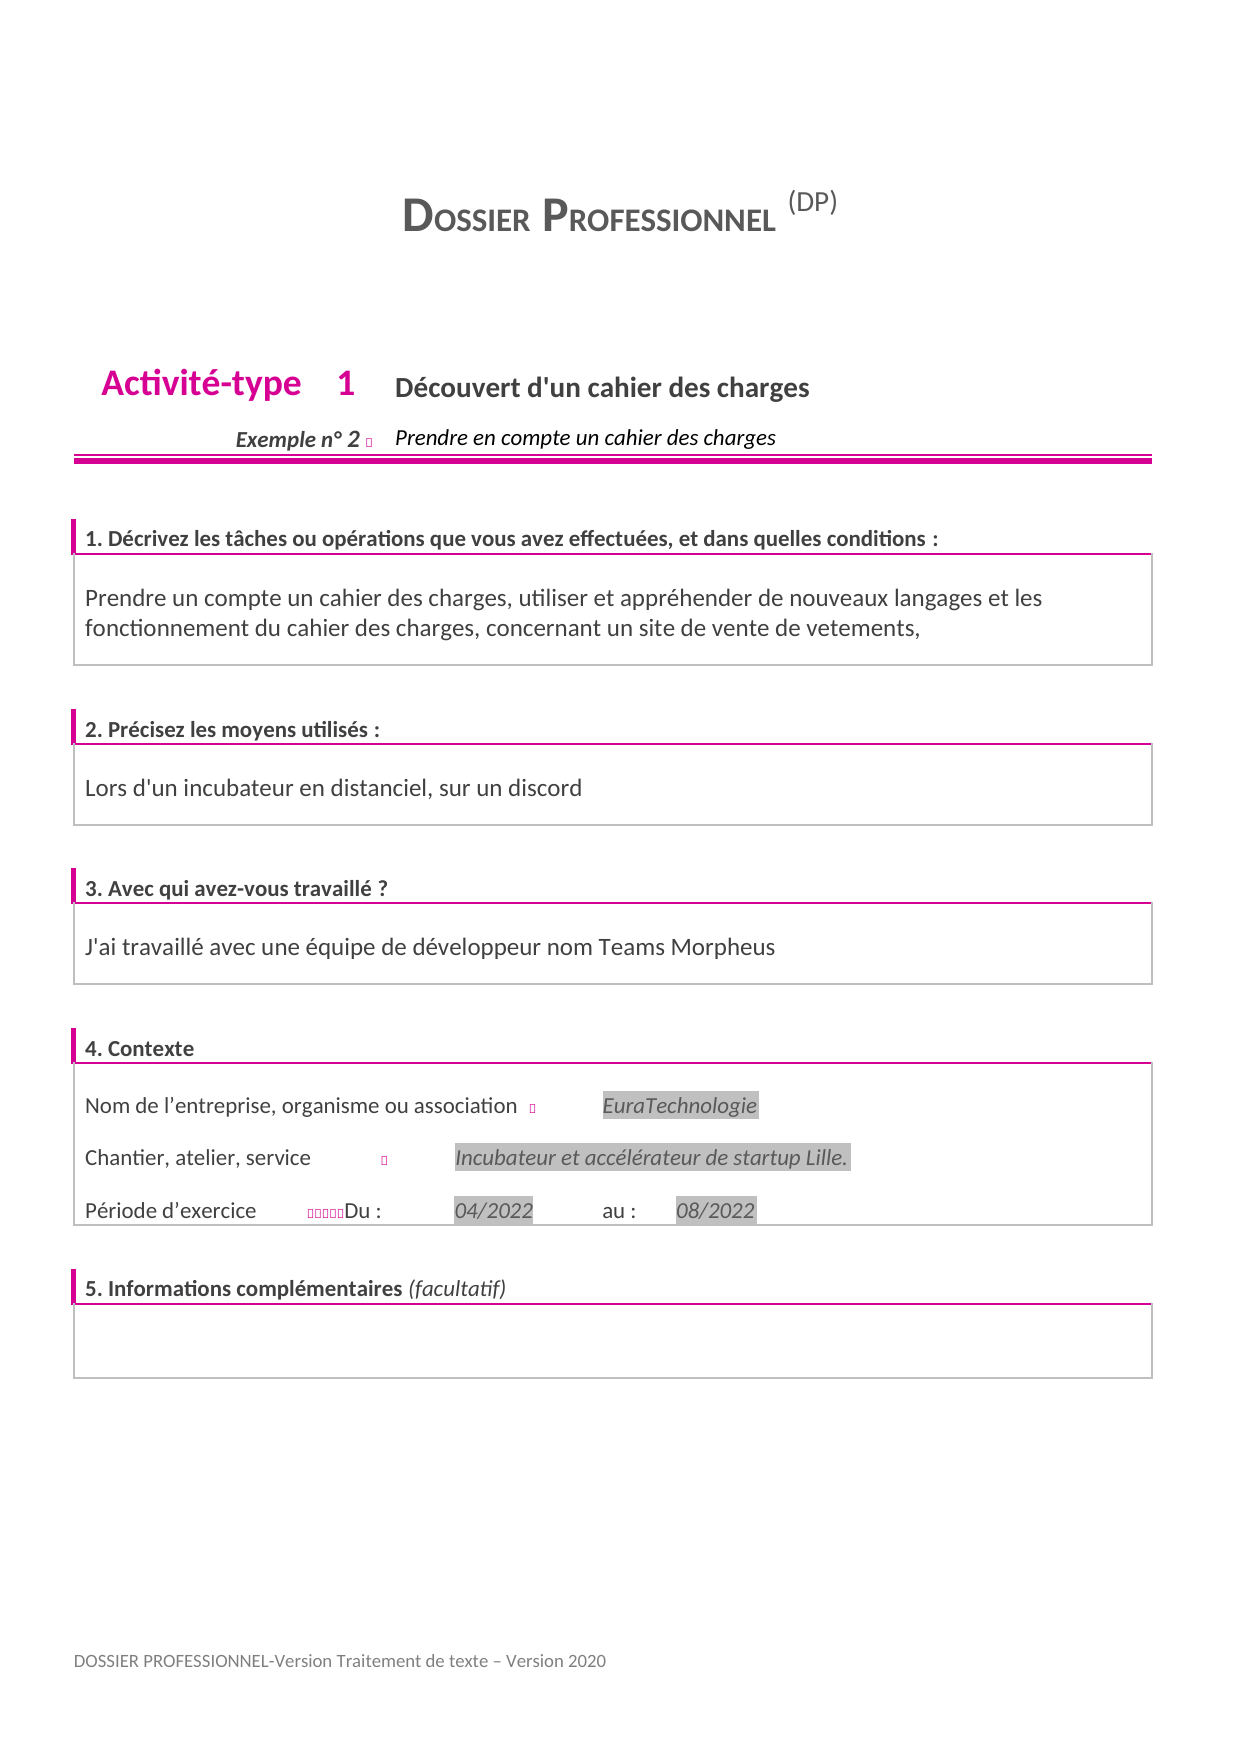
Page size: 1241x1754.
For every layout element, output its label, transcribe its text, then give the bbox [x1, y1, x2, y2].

table_cell EuraTechnologie [578, 1085, 1151, 1125]
table_header 1 [325, 353, 384, 405]
table_cell Nom de l’entreprise, organisme ou association  [75, 1085, 578, 1125]
table_cell [75, 803, 1151, 824]
table_cell [74, 847, 1152, 868]
table_cell [74, 985, 1152, 1007]
table_cell [75, 745, 1151, 766]
table_cell Lors d'un incubateur en distanciel, sur un discord [75, 766, 1151, 802]
table_cell [75, 555, 1151, 576]
table_cell [75, 1319, 1151, 1356]
table_cell 3. Avec qui avez-vous travaillé ? [76, 868, 1152, 902]
table_cell 4. Contexte [76, 1028, 1152, 1062]
table_cell [75, 962, 1151, 983]
table_cell [75, 1356, 1151, 1377]
table_cell [75, 904, 1151, 926]
table_cell [75, 1064, 578, 1085]
table_header Découvert d'un cahier des charges [384, 353, 1152, 405]
table_cell Période d’exercice Du : 04/2022 au : 08/2022 [75, 1178, 1151, 1224]
table_cell [74, 688, 1152, 709]
table_cell [74, 464, 1152, 497]
table_cell [74, 1248, 1152, 1269]
table_cell 1. Décrivez les tâches ou opérations que vous avez effectuées, et dans quelles conditions : [76, 519, 1152, 553]
table_cell Prendre en compte un cahier des charges [384, 405, 1152, 454]
table_header Activité-type [74, 353, 325, 405]
table_cell 2. Précisez les moyens utilisés : [76, 709, 1152, 743]
table_cell Chantier, atelier, service  [75, 1125, 444, 1178]
table_cell [75, 1305, 1151, 1319]
table_cell [74, 1226, 1152, 1247]
table_cell [578, 1064, 1151, 1085]
table_cell [75, 643, 1151, 664]
table_cell 5. Informations complémentaires (facultatif) [76, 1269, 1152, 1303]
table_cell [74, 666, 1152, 687]
table_cell Exemple n° 2  [74, 405, 384, 454]
table_cell J'ai travaillé avec une équipe de développeur nom Teams Morpheus [75, 926, 1151, 962]
table_cell Prendre un compte un cahier des charges, utiliser et appréhender de nouveaux langages et les fonctionnement du cahier des charges, concernant un site de vente de vetements, [75, 576, 1151, 643]
table_cell [74, 826, 1152, 847]
table_cell Incubateur et accélérateur de startup Lille. [444, 1125, 1151, 1178]
table_cell [74, 1007, 1152, 1028]
table_cell [74, 498, 1152, 519]
